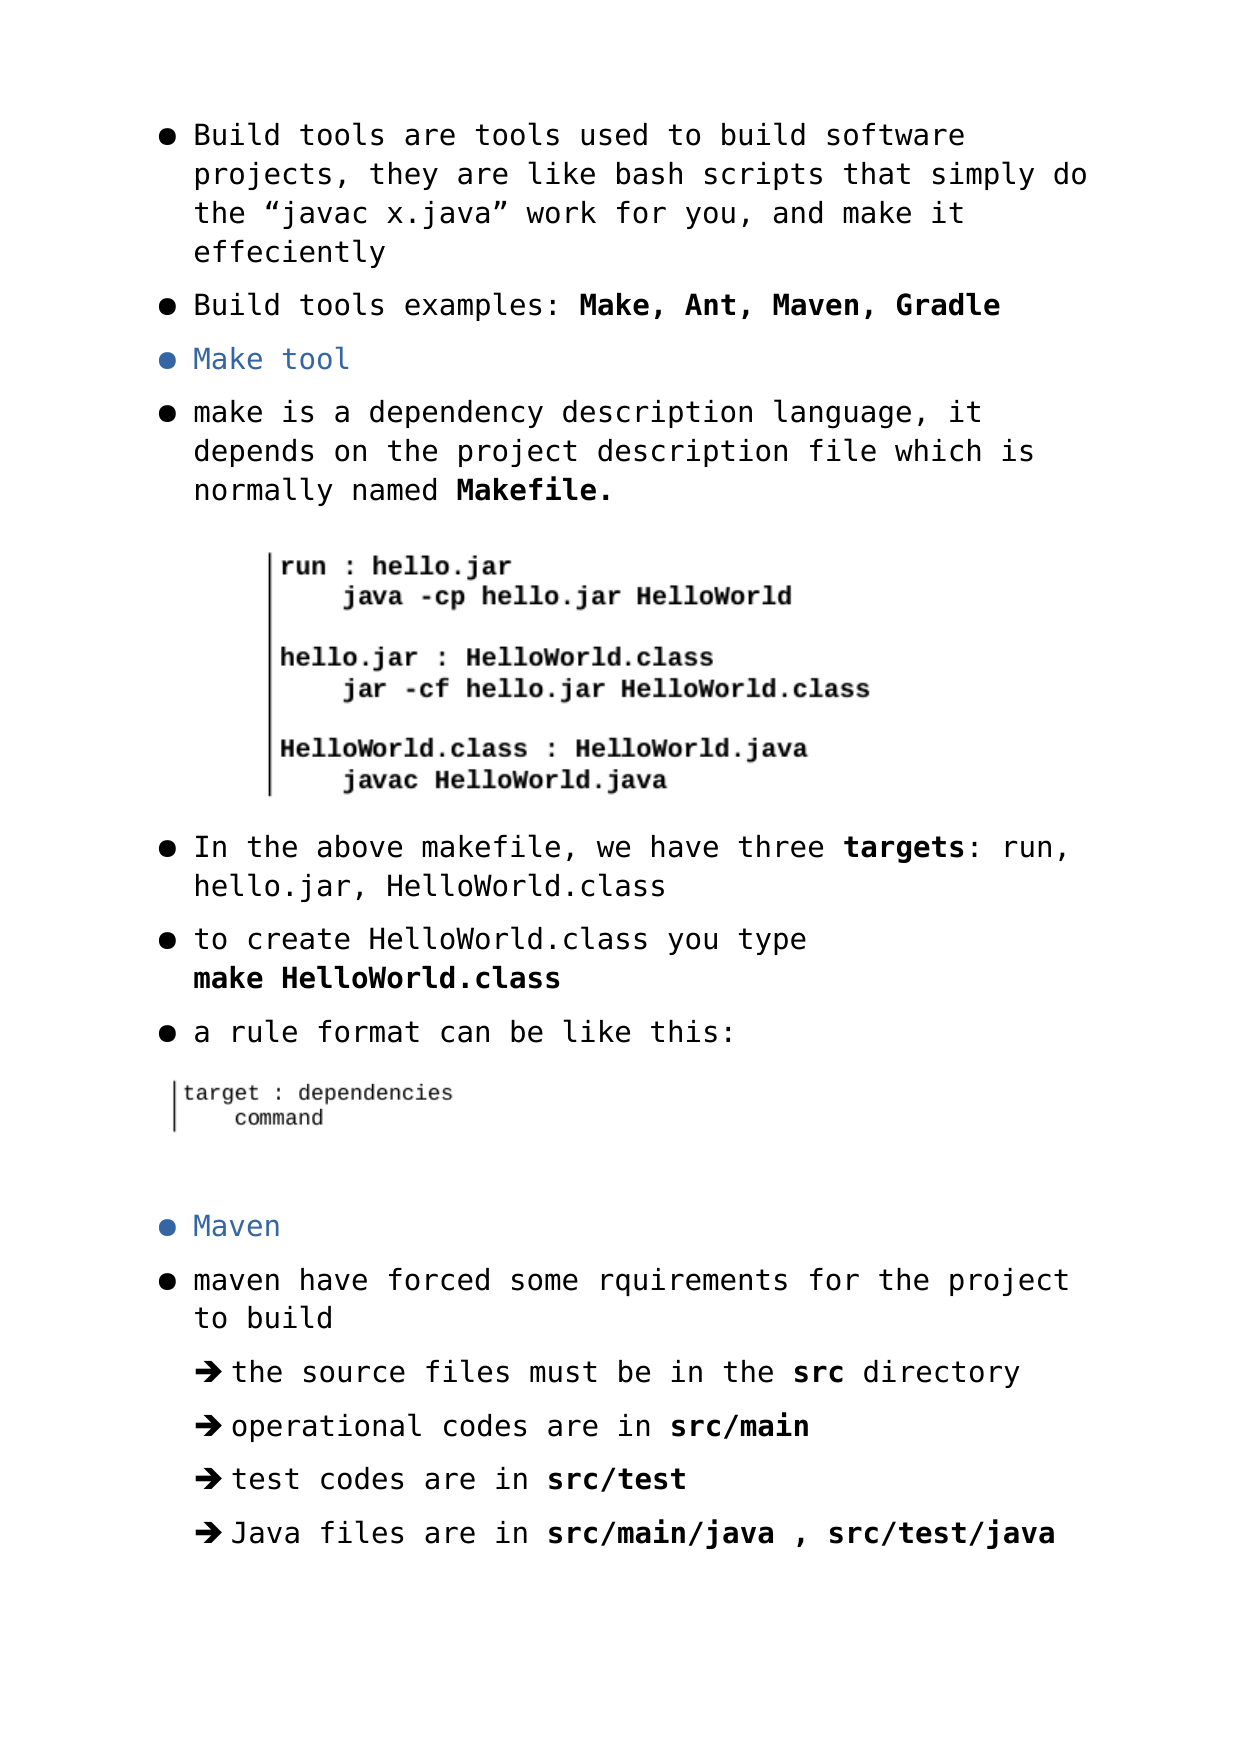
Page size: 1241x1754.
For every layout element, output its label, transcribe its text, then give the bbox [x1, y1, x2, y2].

list Make tool [156, 342, 1122, 376]
list In the above makefile, we have three targets: run, hello.jar, HelloWorld.class [156, 527, 1122, 903]
list maven have forced some rquirements for the project to build [156, 1263, 1122, 1336]
list a rule format can be like this: [156, 1015, 1122, 1049]
list Java files are in src/main/java , src/test/java [193, 1516, 1122, 1550]
picture [140, 1067, 1107, 1151]
list operational codes are in src/main [193, 1409, 1122, 1443]
list Build tools examples: Make, Ant, Maven, Gradle [156, 288, 1122, 322]
list to create HelloWorld.class you type make HelloWorld.class [156, 923, 1122, 996]
list Build tools are tools used to build software projects, they are like bash scripts that simply do the “javac x.java” work for you, and make it effeciently [156, 118, 1122, 269]
list make is a dependency description language, it depends on the project description file which is normally named Makefile. [156, 396, 1122, 507]
list Maven [156, 1209, 1122, 1243]
picture [244, 527, 1013, 826]
list the source files must be in the src directory [193, 1355, 1122, 1389]
list test codes are in src/test [193, 1462, 1122, 1496]
